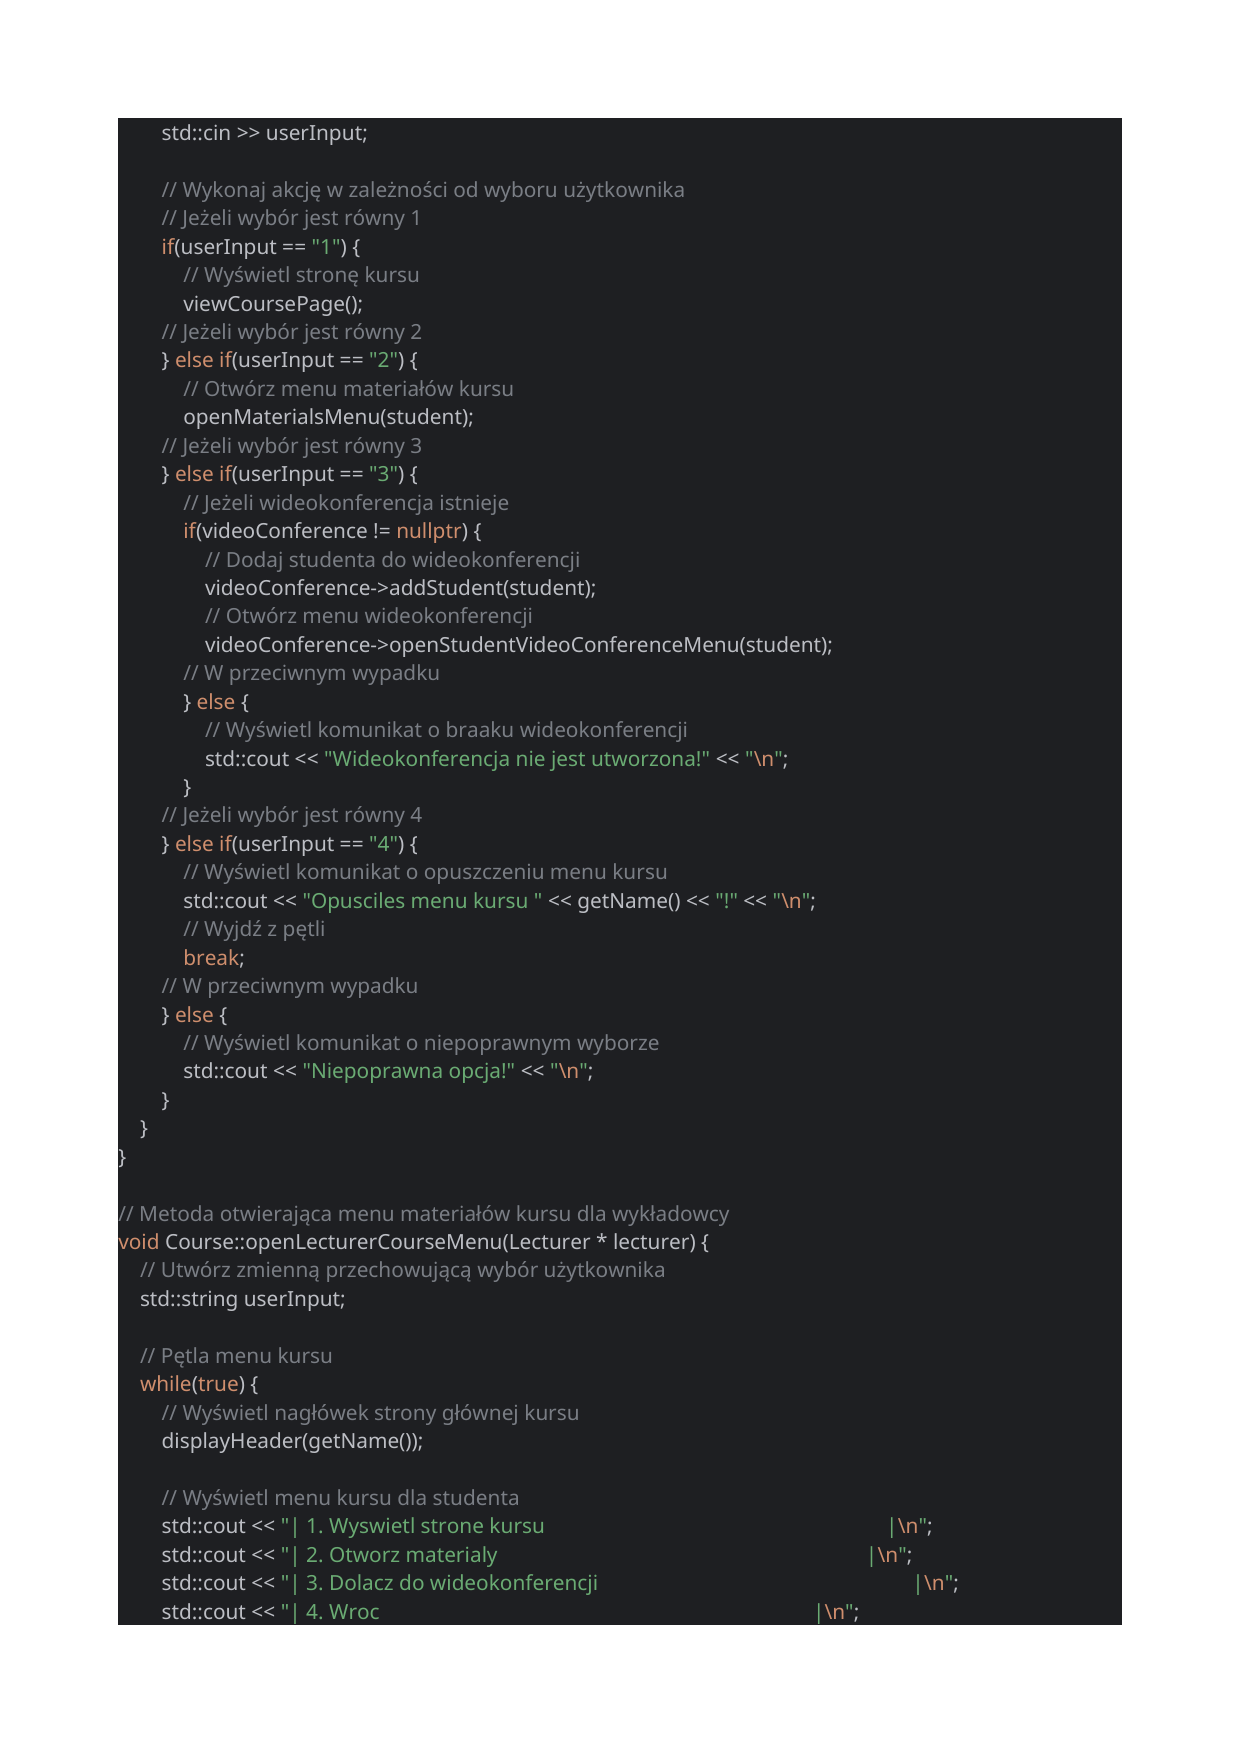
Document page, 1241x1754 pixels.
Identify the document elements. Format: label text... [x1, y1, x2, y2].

text std::cin >> userInput; // Wykonaj akcję w zależności od wyboru użytkownika // Jeżeli wybór jest równy 1 if(userInput == "1") { // Wyświetl stronę kursu viewCoursePage(); // Jeżeli wybór jest równy 2 } else if(userInput == "2") { // Otwórz menu materiałów kursu openMaterialsMenu(student); // Jeżeli wybór jest równy 3 } else if(userInput == "3") { // Jeżeli wideokonferencja istnieje if(videoConference != nullptr) { // Dodaj studenta do wideokonferencji videoConference->addStudent(student); // Otwórz menu wideokonferencji videoConference->openStudentVideoConferenceMenu(student); // W przeciwnym wypadku } else { // Wyświetl komunikat o braaku wideokonferencji std::cout << "Wideokonferencja nie jest utworzona!" << "\n"; } // Jeżeli wybór jest równy 4 } else if(userInput == "4") { // Wyświetl komunikat o opuszczeniu menu kursu std::cout << "Opusciles menu kursu " << getName() << "!" << "\n"; // Wyjdź z pętli break; // W przeciwnym wypadku } else { // Wyświetl komunikat o niepoprawnym wyborze std::cout << "Niepoprawna opcja!" << "\n"; } } } // Metoda otwierająca menu materiałów kursu dla wykładowcy void Course::openLecturerCourseMenu(Lecturer * lecturer) { // Utwórz zmienną przechowującą wybór użytkownika std::string userInput; // Pętla menu kursu while(true) { // Wyświetl nagłówek strony głównej kursu displayHeader(getName()); // Wyświetl menu kursu dla studenta std::cout << "| 1. Wyswietl strone kursu |\n"; std::cout << "| 2. Otworz materialy |\n"; std::cout << "| 3. Dolacz do wideokonferencji |\n"; std::cout << "| 4. Wroc |\n"; [118, 118, 1122, 1625]
